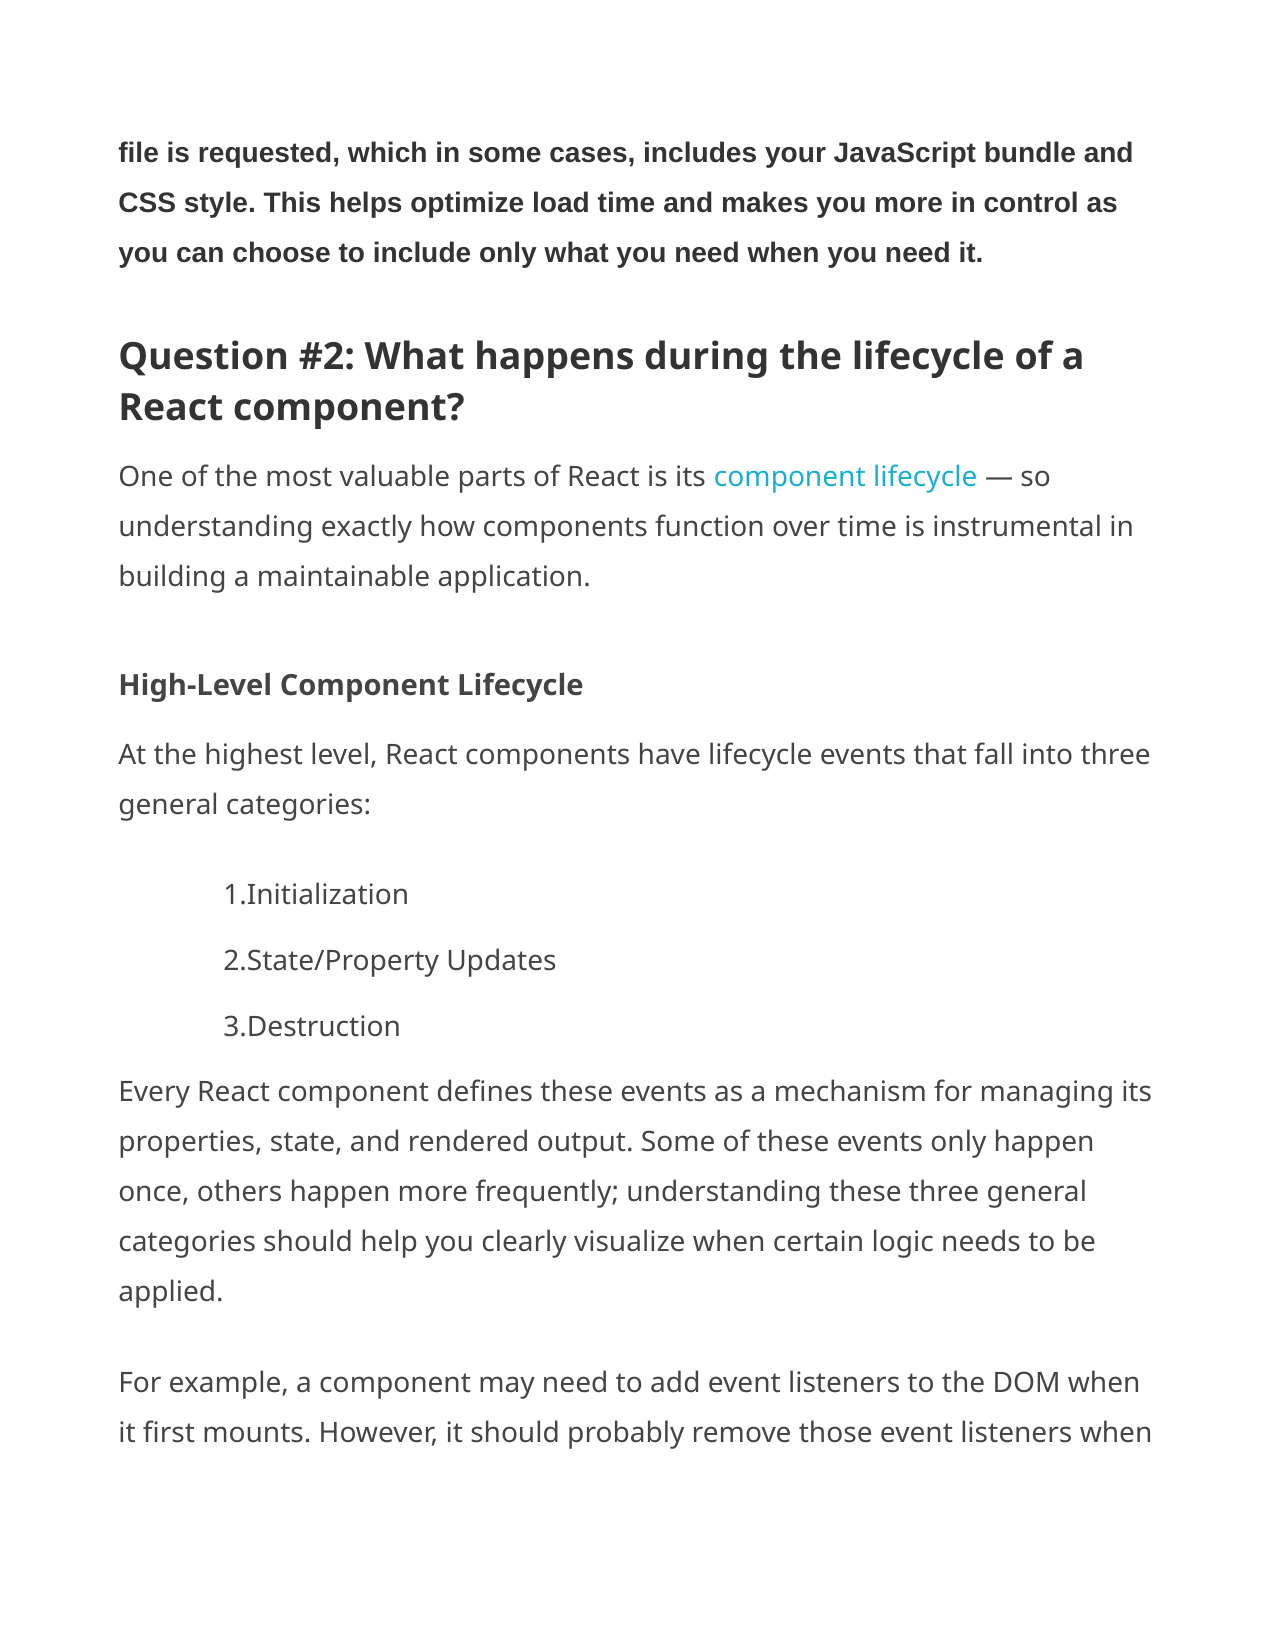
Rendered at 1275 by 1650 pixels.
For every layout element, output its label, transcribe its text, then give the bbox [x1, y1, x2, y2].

text file is requested, which in some cases, includes your JavaScript bundle and CSS style. This helps optimize load time and makes you more in control as you can choose to include only what you need when you need it. [118, 118, 1157, 268]
subtitle Question #2: What happens during the lifecycle of a React component? [118, 329, 1157, 432]
text At the highest level, React components have lifecycle events that fall into three general categories: [118, 722, 1157, 822]
text Every React component defines these events as a mechanism for managing its properties, state, and rendered output. Some of these events only happen once, others happen more frequently; understanding these three general categories should help you clearly visualize when certain logic needs to be applied. [118, 1060, 1157, 1310]
list Initialization [149, 863, 1157, 913]
subtitle High-Level Component Lifecycle [118, 644, 1157, 703]
list Destruction [149, 994, 1157, 1044]
text For example, a component may need to add event listeners to the DOM when it first mounts. However, it should probably remove those event listeners when [118, 1350, 1157, 1450]
text One of the most valuable parts of React is its component lifecycle — so understanding exactly how components function over time is instrumental in building a maintainable application. [118, 444, 1157, 594]
list State/Property Updates [149, 928, 1157, 978]
